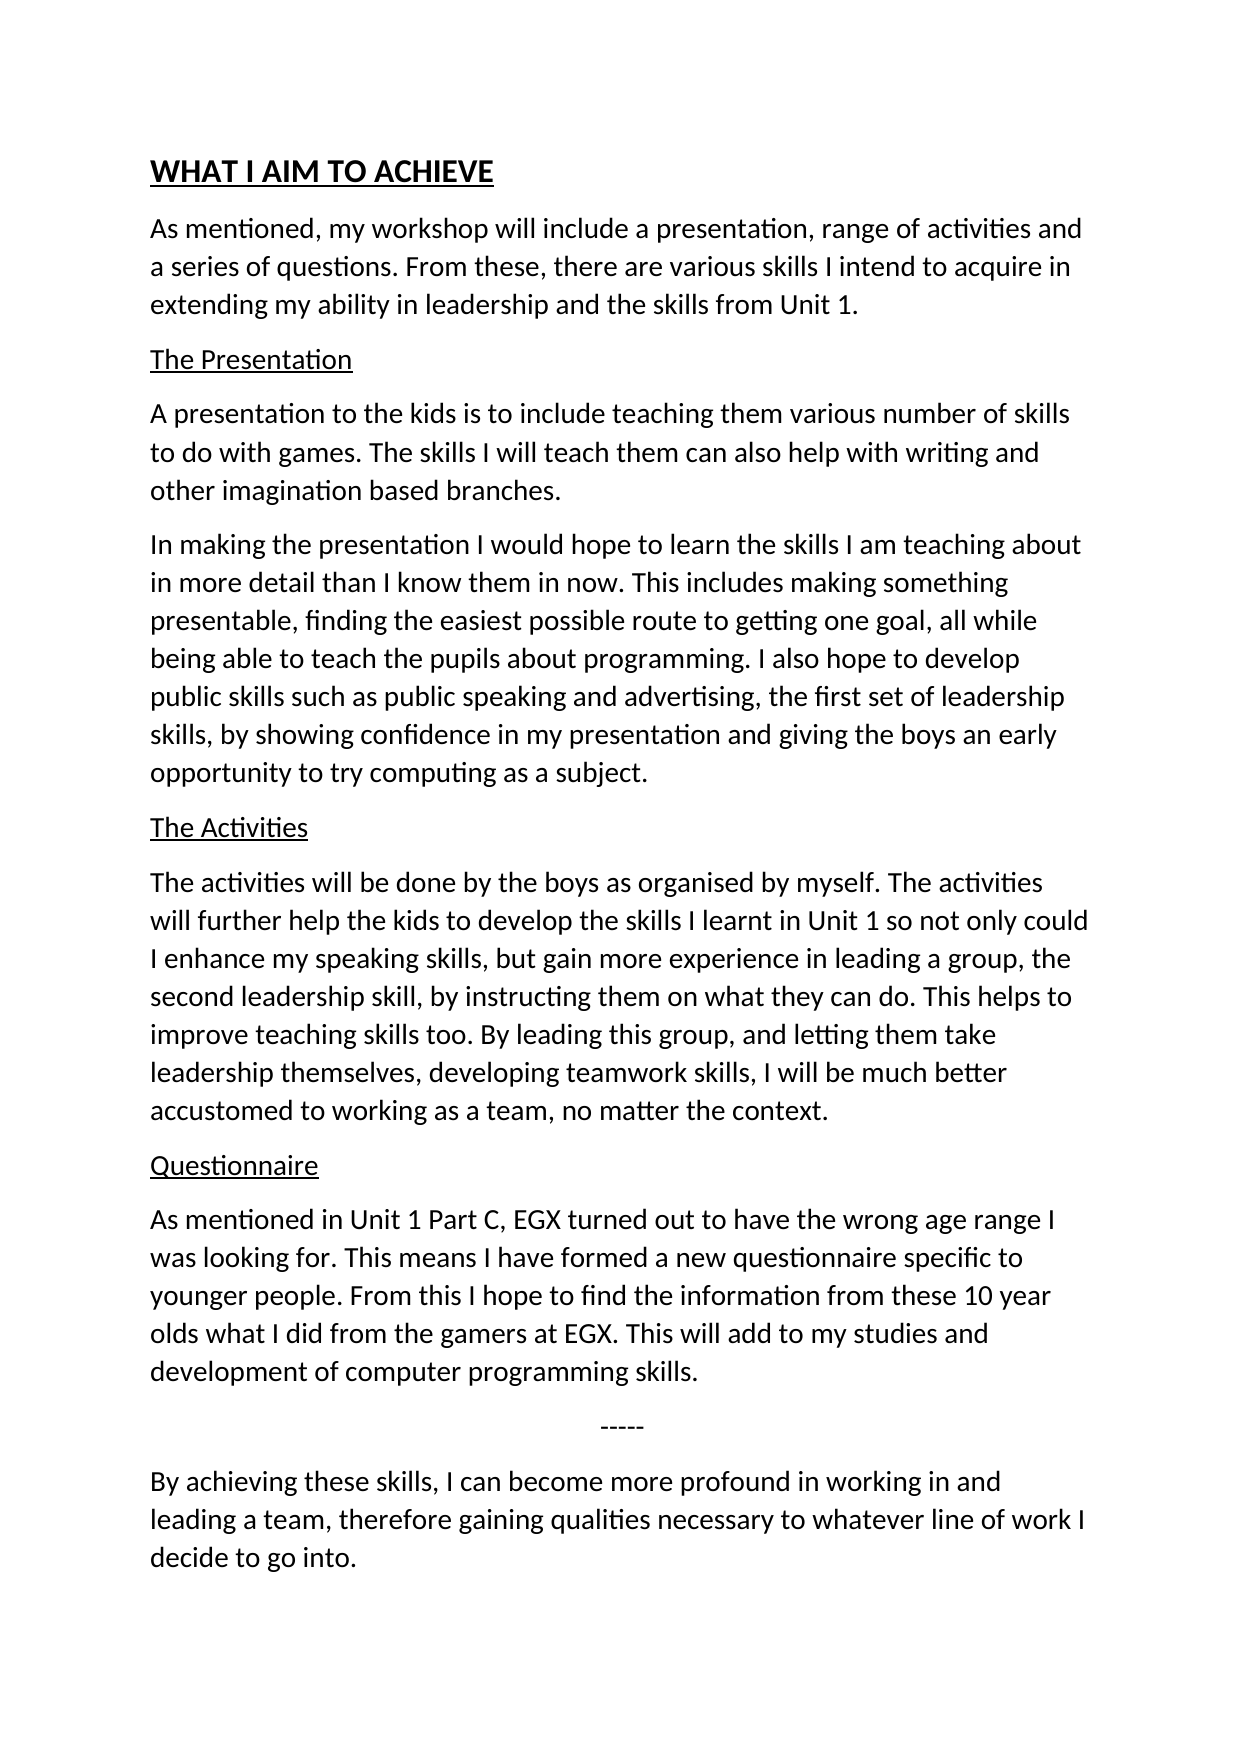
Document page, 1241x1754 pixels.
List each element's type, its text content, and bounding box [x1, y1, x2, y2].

text WHAT I AIM TO ACHIEVE [150, 150, 1090, 191]
text As mentioned in Unit 1 Part C, EGX turned out to have the wrong age range I was looking for. This means I have formed a new questionnaire specific to younger people. From this I hope to find the information from these 10 year olds what I did from the gamers at EGX. This will add to my studies and development of computer programming skills. [150, 1201, 1090, 1389]
text The activities will be done by the boys as organised by myself. The activities will further help the kids to develop the skills I learnt in Unit 1 so not only could I enhance my speaking skills, but gain more experience in leading a group, the second leadership skill, by instructing them on what they can do. This helps to improve teaching skills too. By leading this group, and letting them take leadership themselves, developing teamwork skills, I will be much better accustomed to working as a team, no matter the context. [150, 864, 1090, 1128]
text In making the presentation I would hope to learn the skills I am teaching about in more detail than I know them in now. This includes making something presentable, finding the easiest possible route to getting one goal, all while being able to teach the pupils about programming. I also hope to develop public skills such as public speaking and advertising, the first set of leadership skills, by showing confidence in my presentation and giving the boys an early opportunity to try computing as a subject. [150, 526, 1090, 790]
text The Presentation [150, 341, 1090, 377]
text As mentioned, my workshop will include a presentation, range of activities and a series of questions. From these, there are various skills I intend to acquire in extending my ability in leadership and the skills from Unit 1. [150, 210, 1090, 322]
text ----- [525, 1408, 1090, 1444]
text The Activities [150, 809, 1090, 845]
text A presentation to the kids is to include teaching them various number of skills to do with games. The skills I will teach them can also help with writing and other imagination based branches. [150, 396, 1090, 507]
text Questionnaire [150, 1147, 1090, 1182]
text By achieving these skills, I can become more profound in working in and leading a team, therefore gaining qualities necessary to whatever line of work I decide to go into. [150, 1463, 1090, 1574]
